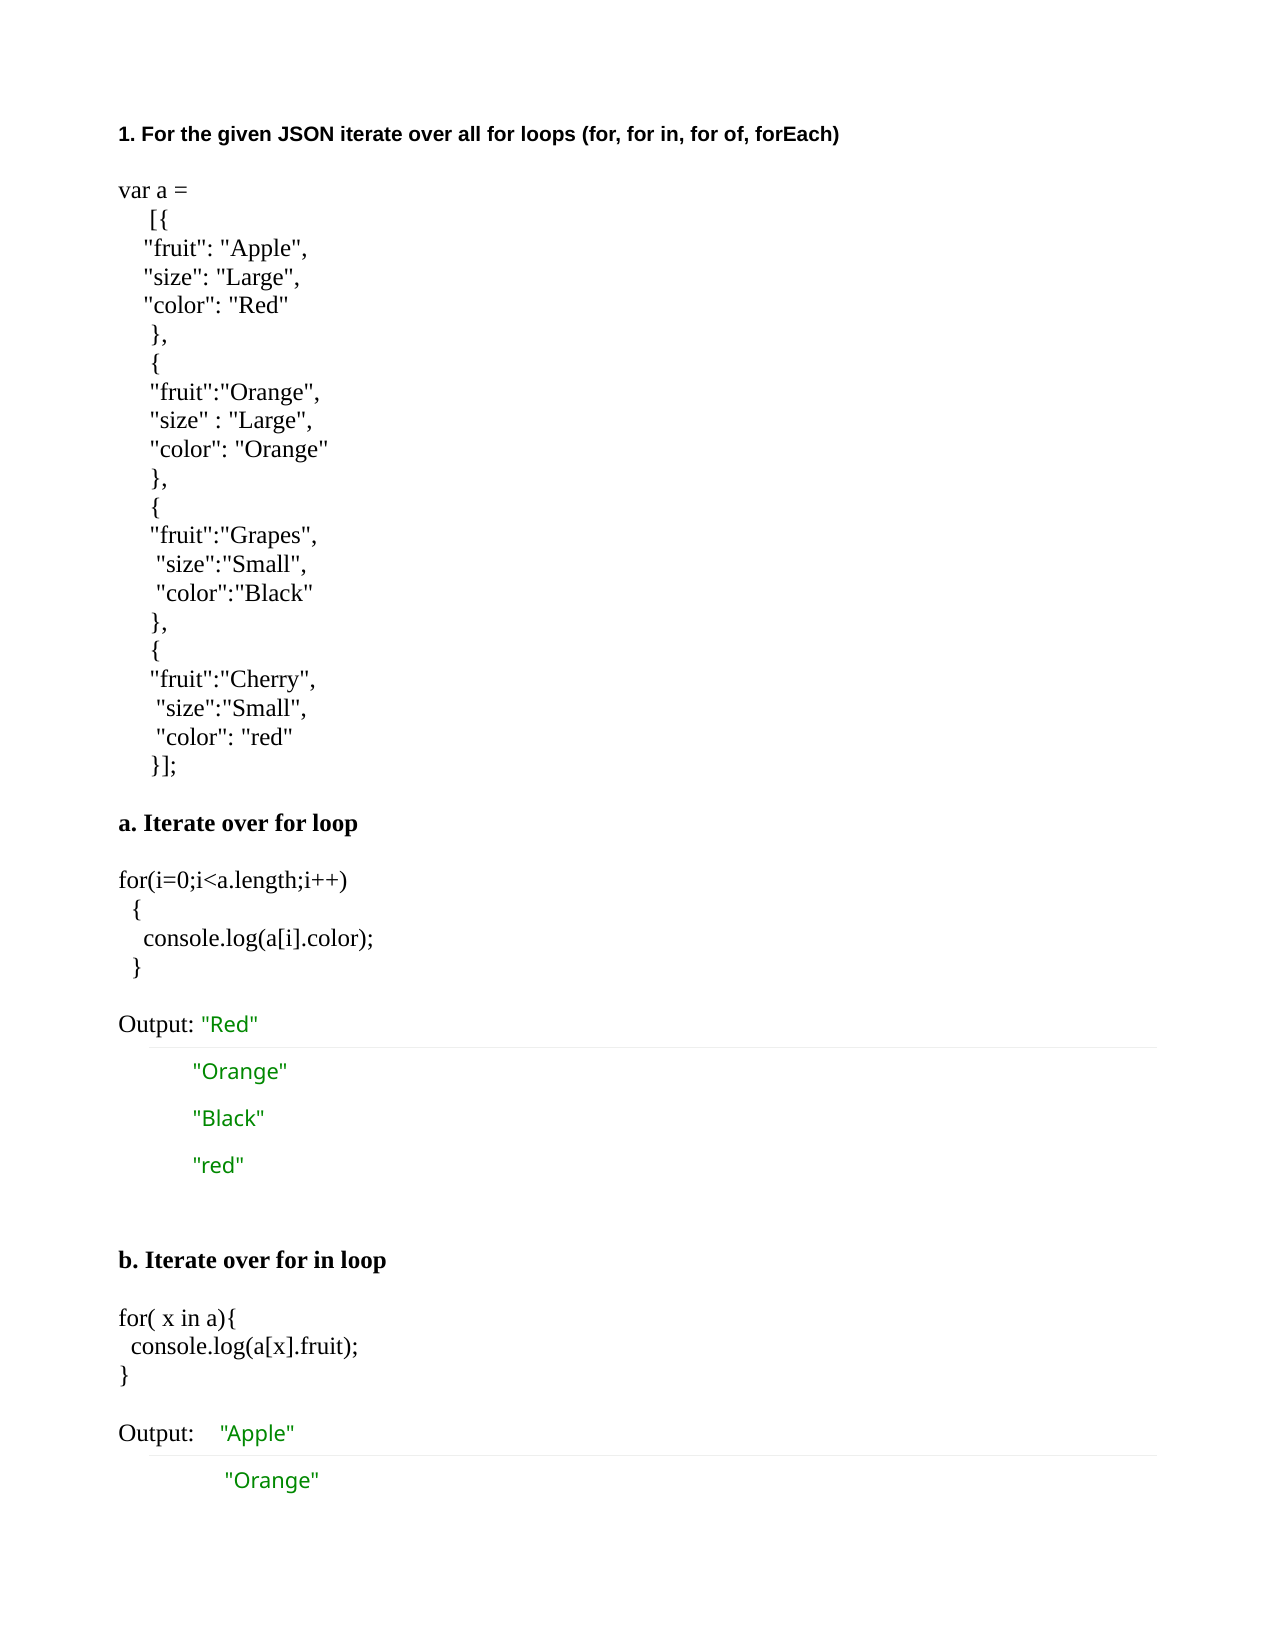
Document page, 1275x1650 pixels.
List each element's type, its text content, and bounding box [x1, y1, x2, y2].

text "size":"Small", [118, 549, 1157, 578]
text } [118, 952, 1157, 981]
text "fruit": "Apple", [118, 233, 1157, 262]
text "fruit":"Grapes", [118, 521, 1157, 549]
list [118, 1055, 126, 1084]
text for(i=0;i<a.length;i++) [118, 866, 1157, 894]
list [118, 1102, 126, 1131]
text var a = [118, 176, 1157, 204]
text "fruit":"Orange", [118, 377, 1157, 406]
text }]; [118, 751, 1157, 779]
text [{ [118, 204, 1157, 233]
list [118, 1149, 126, 1177]
text { [118, 492, 1157, 521]
text console.log(a[i].color); [118, 923, 1157, 952]
list "Orange" [149, 1048, 1157, 1086]
list "red" [149, 1141, 1157, 1180]
text } [118, 1360, 1157, 1389]
text { [118, 894, 1157, 923]
text }, [118, 463, 1157, 492]
text Output: "Apple" [118, 1418, 1157, 1447]
text console.log(a[x].fruit); [118, 1331, 1157, 1360]
text }, [118, 319, 1157, 348]
text { [118, 636, 1157, 664]
text "size" : "Large", [118, 406, 1157, 434]
text "color": "Orange" [118, 434, 1157, 463]
list "Black" [149, 1094, 1157, 1133]
text "color":"Black" [118, 578, 1157, 607]
list [118, 1463, 126, 1492]
text }, [118, 607, 1157, 636]
text 1. For the given JSON iterate over all for loops (for, for in, for of, forEach) [118, 118, 1157, 147]
text "size": "Large", [118, 262, 1157, 291]
text Output: "Red" [118, 1009, 1157, 1039]
list "Orange" [149, 1456, 1157, 1494]
text "fruit":"Cherry", [118, 664, 1157, 693]
text "size":"Small", [118, 693, 1157, 722]
text for( x in a){ [118, 1303, 1157, 1331]
text b. Iterate over for in loop [118, 1245, 1157, 1274]
text "color": "red" [118, 722, 1157, 751]
text a. Iterate over for loop [118, 808, 1157, 837]
text "color": "Red" [118, 291, 1157, 319]
text { [118, 348, 1157, 377]
